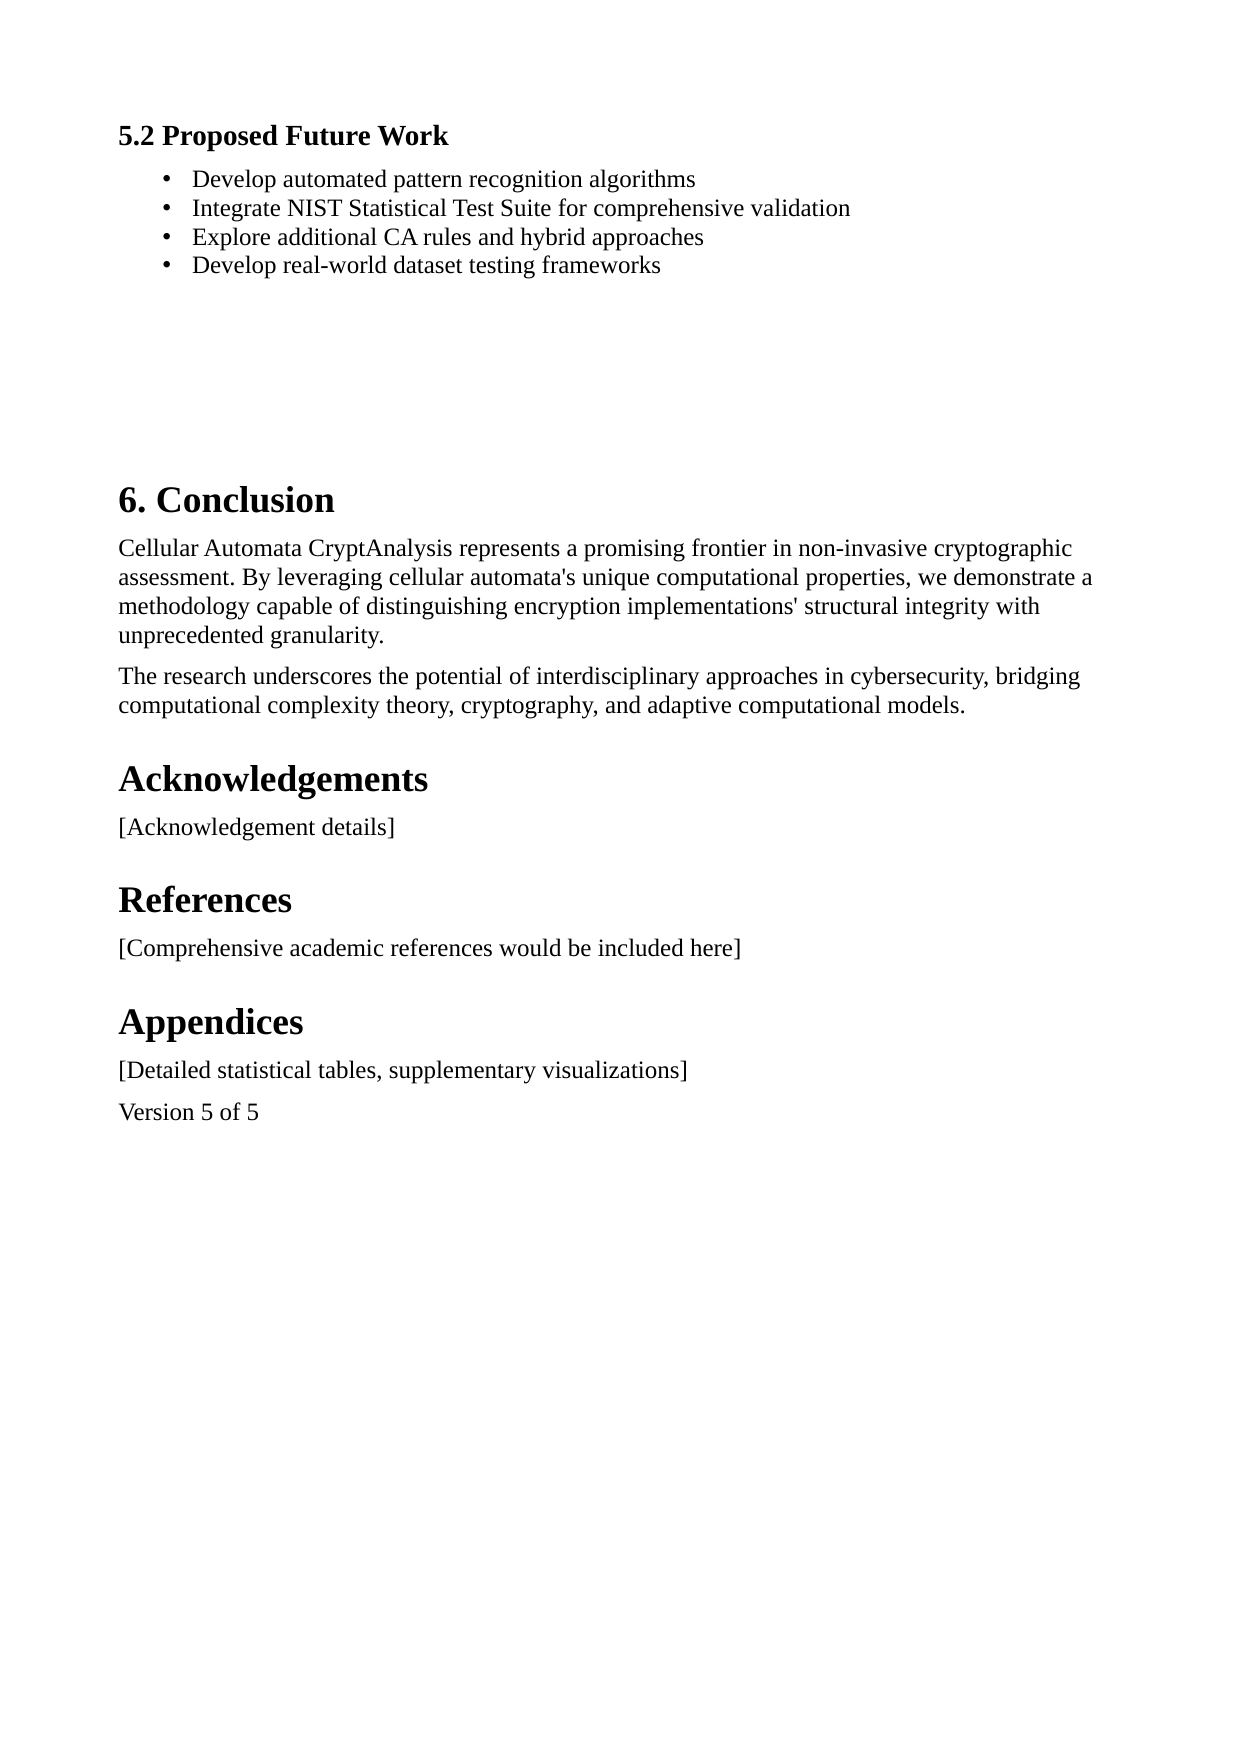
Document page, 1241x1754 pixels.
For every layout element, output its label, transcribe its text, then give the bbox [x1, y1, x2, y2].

text The research underscores the potential of interdisciplinary approaches in cybersecurity, bridging computational complexity theory, cryptography, and adaptive computational models. [118, 661, 1122, 718]
list Develop automated pattern recognition algorithms [162, 164, 1122, 193]
list Explore additional CA rules and hybrid approaches [162, 222, 1122, 250]
subtitle 6. Conclusion [118, 478, 1122, 521]
subtitle 5.2 Proposed Future Work [118, 118, 1122, 152]
text [Acknowledgement details] [118, 812, 1122, 840]
subtitle Acknowledgements [118, 756, 1122, 799]
text [Comprehensive academic references would be included here] [118, 933, 1122, 962]
text Version 5 of 5 [118, 1097, 1122, 1125]
text Cellular Automata CryptAnalysis represents a promising frontier in non-invasive cryptographic assessment. By leveraging cellular automata's unique computational properties, we demonstrate a methodology capable of distinguishing encryption implementations' structural integrity with unprecedented granularity. [118, 533, 1122, 648]
subtitle Appendices [118, 1000, 1122, 1043]
text [Detailed statistical tables, supplementary visualizations] [118, 1055, 1122, 1084]
list Develop real-world dataset testing frameworks [162, 250, 1122, 279]
list Integrate NIST Statistical Test Suite for comprehensive validation [162, 193, 1122, 222]
subtitle References [118, 878, 1122, 921]
